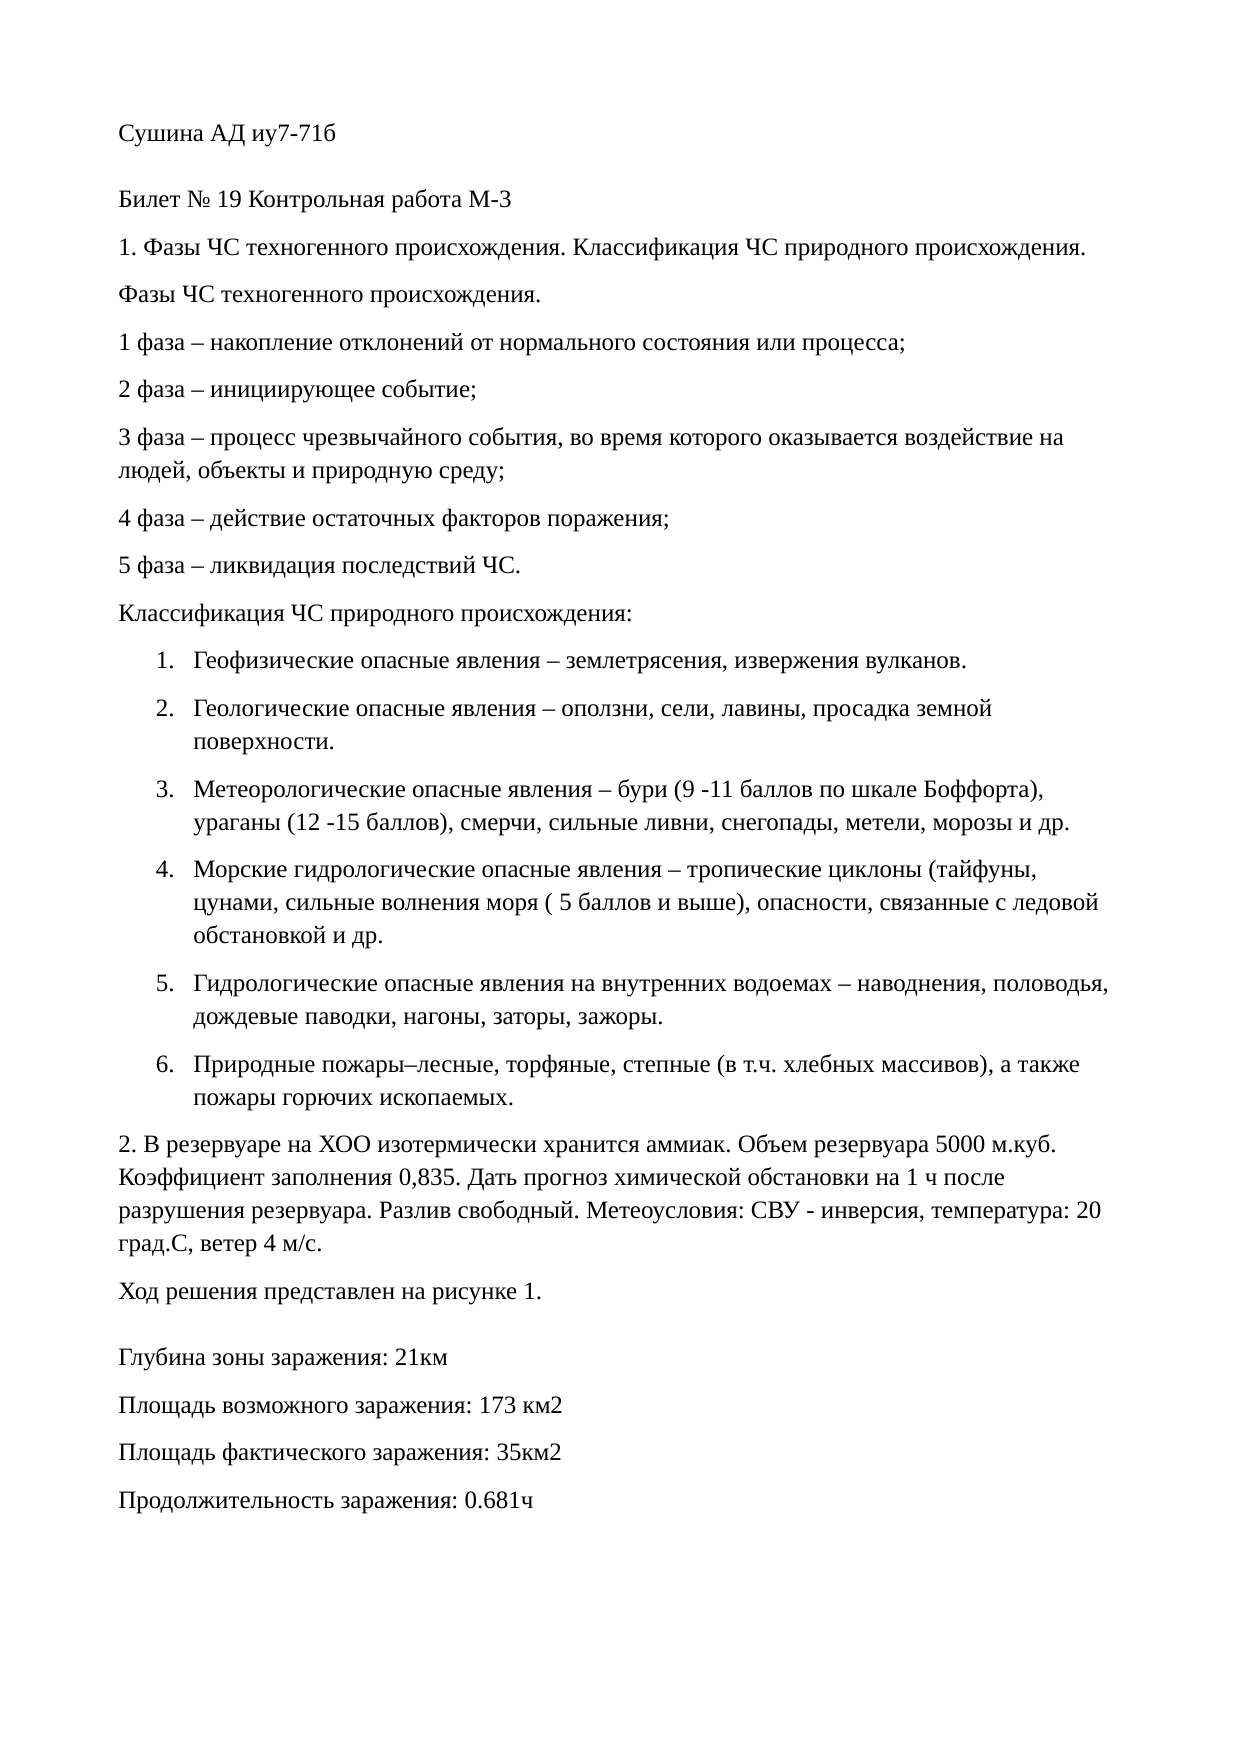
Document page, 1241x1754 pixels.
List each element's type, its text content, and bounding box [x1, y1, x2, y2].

text Фазы ЧС техногенного происхождения. [118, 279, 1122, 308]
list Метеорологические опасные явления – бури (9 -11 баллов по шкале Боффорта), ураганы (12 -15 баллов), смерчи, сильные ливни, снегопады, метели, морозы и др. [156, 774, 1122, 836]
list Природные пожары–лесные, торфяные, степные (в т.ч. хлебных массивов), а также пожары горючих ископаемых. [156, 1049, 1122, 1111]
text 4 фаза – действие остаточных факторов поражения; [118, 503, 1122, 532]
text Площадь возможного заражения: 173 км2 [118, 1390, 1122, 1418]
text Сушина АД иу7-71б Билет № 19 Контрольная работа М-3 [118, 118, 1122, 213]
text 3 фаза – процесс чрезвычайного события, во время которого оказывается воздействие на людей, объекты и природную среду; [118, 422, 1122, 484]
list Геофизические опасные явления – землетрясения, извержения вулканов. [156, 646, 1122, 674]
text 2 фаза – инициирующее событие; [118, 374, 1122, 403]
text 5 фаза – ликвидация последствий ЧС. [118, 550, 1122, 579]
text Площадь фактического заражения: 35км2 [118, 1437, 1122, 1466]
text 1. Фазы ЧС техногенного происхождения. Классификация ЧС природного происхождения. [118, 232, 1122, 261]
list Гидрологические опасные явления на внутренних водоемах – наводнения, половодья, дождевые паводки, нагоны, заторы, зажоры. [156, 968, 1122, 1030]
text Продолжительность заражения: 0.681ч [118, 1485, 1122, 1514]
list Морские гидрологические опасные явления – тропические циклоны (тайфуны, цунами, сильные волнения моря ( 5 баллов и выше), опасности, связанные с ледовой обстановкой и др. [156, 854, 1122, 949]
text Ход решения представлен на рисунке 1. Глубина зоны заражения: 21км [118, 1276, 1122, 1371]
text Классификация ЧС природного происхождения: [118, 598, 1122, 627]
text 1 фаза – накопление отклонений от нормального состояния или процесса; [118, 327, 1122, 356]
list Геологические опасные явления – оползни, сели, лавины, просадка земной поверхности. [156, 693, 1122, 755]
text 2. В резервуаре на ХОО изотермически хранится аммиак. Объем резервуара 5000 м.куб. Коэффициент заполнения 0,835. Дать прогноз химической обстановки на 1 ч после разрушения резервуара. Разлив свободный. Метеоусловия: СВУ - инверсия, температура: 20 град.С, ветер 4 м/с. [118, 1129, 1122, 1257]
